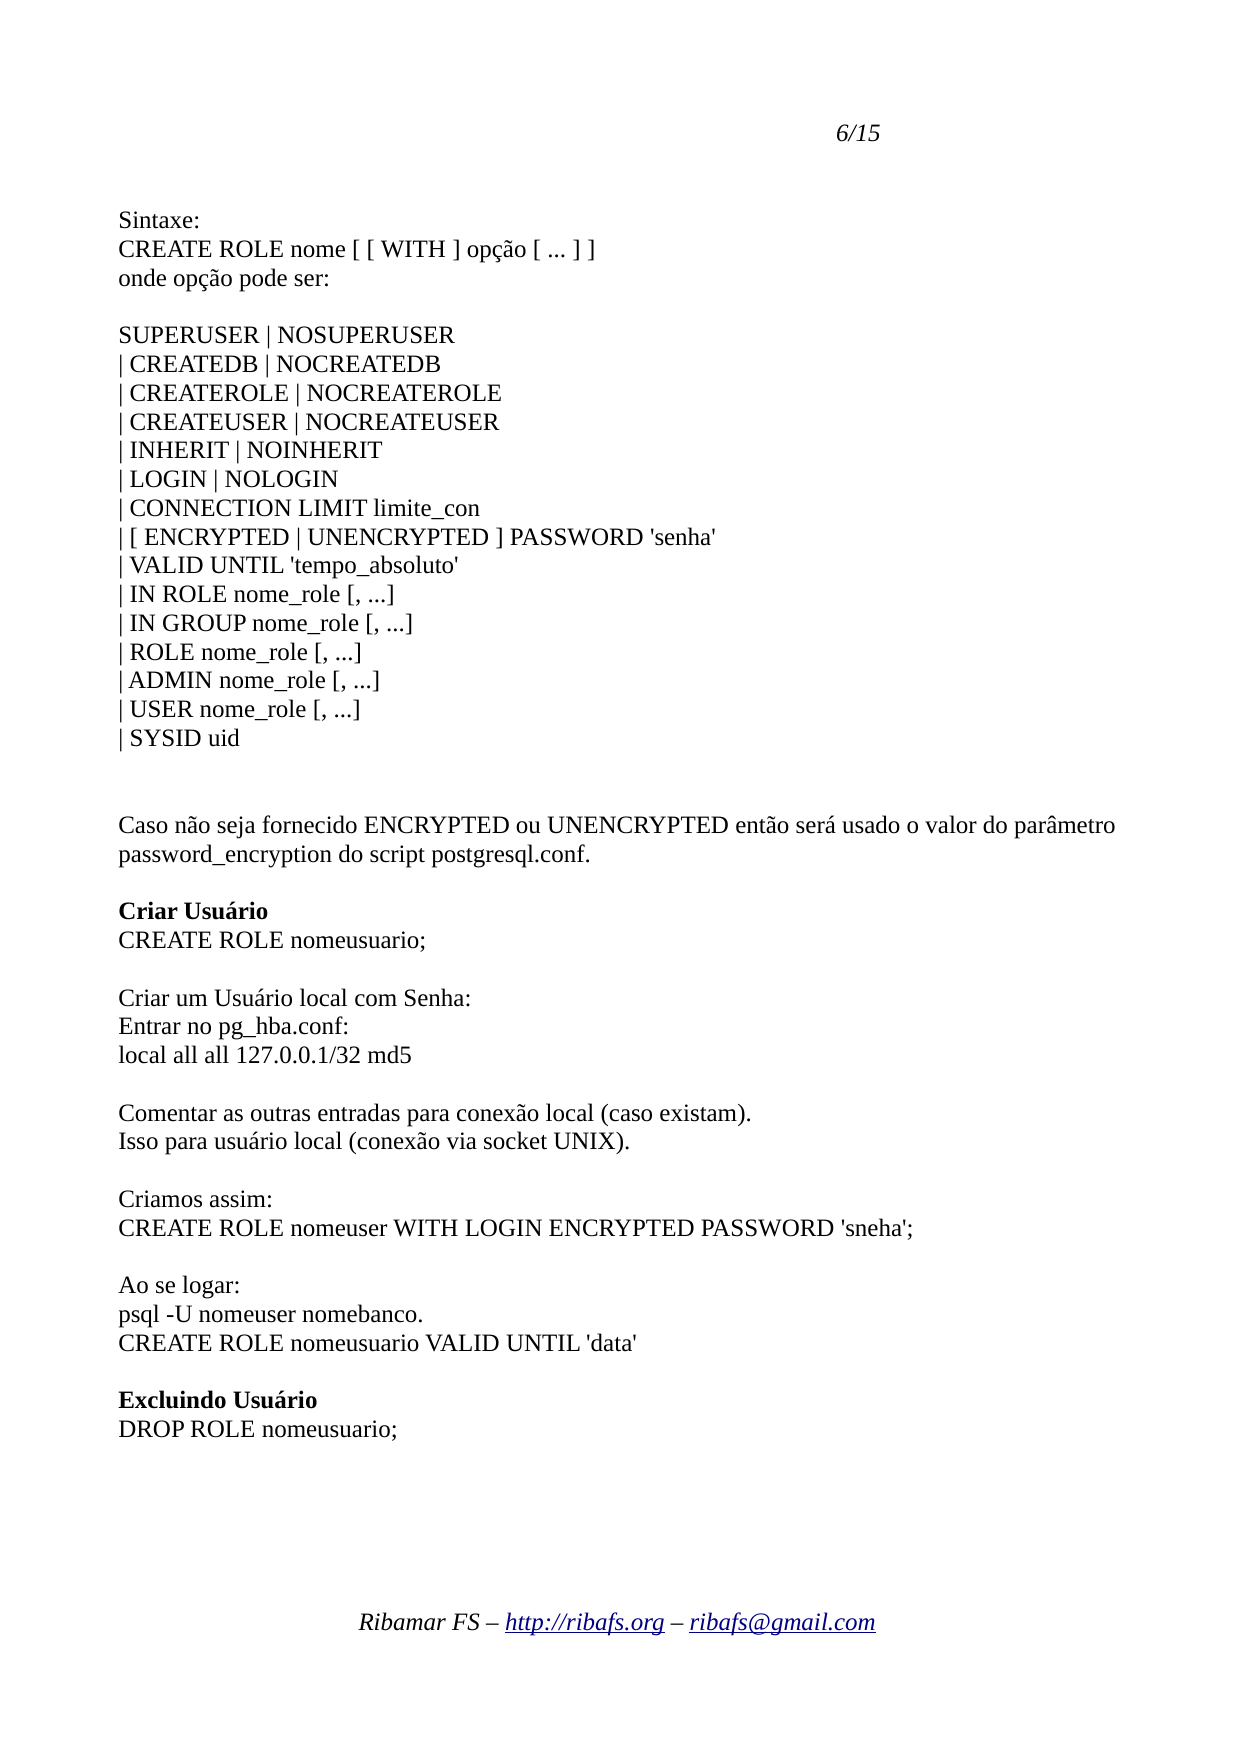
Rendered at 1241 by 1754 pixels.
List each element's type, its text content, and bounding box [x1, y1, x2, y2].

text Caso não seja fornecido ENCRYPTED ou UNENCRYPTED então será usado o valor do parâmetro password_encryption do script postgresql.conf. Criar Usuário CREATE ROLE nomeusuario; Criar um Usuário local com Senha: Entrar no pg_hba.conf: local all all 127.0.0.1/32 md5 Comentar as outras entradas para conexão local (caso existam). Isso para usuário local (conexão via socket UNIX). Criamos assim: CREATE ROLE nomeuser WITH LOGIN ENCRYPTED PASSWORD 'sneha'; Ao se logar: psql -U nomeuser nomebanco. CREATE ROLE nomeusuario VALID UNTIL 'data' Excluindo Usuário DROP ROLE nomeusuario; [118, 810, 1122, 1500]
text Sintaxe: CREATE ROLE nome [ [ WITH ] opção [ ... ] ] onde opção pode ser: SUPERUSER | NOSUPERUSER | CREATEDB | NOCREATEDB | CREATEROLE | NOCREATEROLE | CREATEUSER | NOCREATEUSER | INHERIT | NOINHERIT | LOGIN | NOLOGIN | CONNECTION LIMIT limite_con | [ ENCRYPTED | UNENCRYPTED ] PASSWORD 'senha' | VALID UNTIL 'tempo_absoluto' | IN ROLE nome_role [, ...] | IN GROUP nome_role [, ...] | ROLE nome_role [, ...] | ADMIN nome_role [, ...] | USER nome_role [, ...] | SYSID uid [118, 206, 1122, 752]
